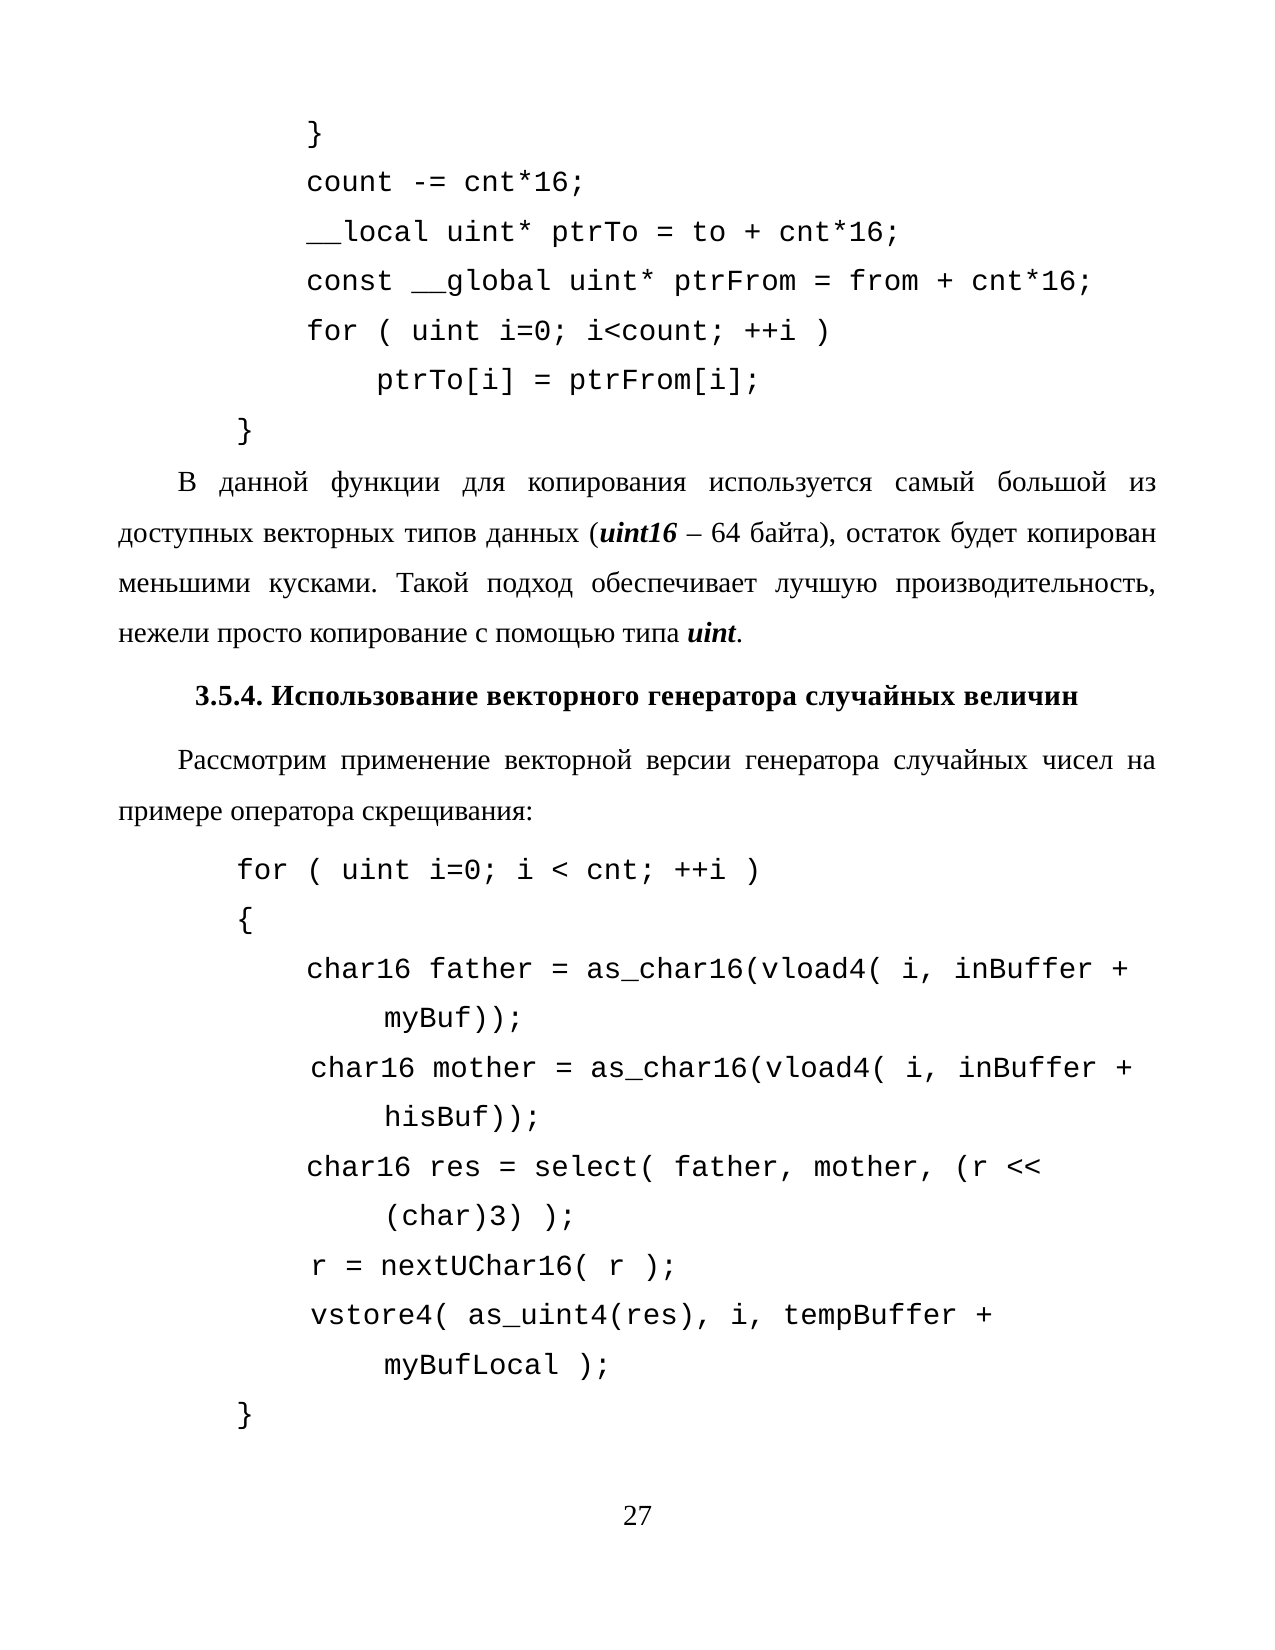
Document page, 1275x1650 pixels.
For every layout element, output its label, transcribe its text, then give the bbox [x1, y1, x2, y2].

text } [236, 1399, 1157, 1432]
text const __global uint* ptrFrom = from + cnt*16; [236, 267, 1157, 299]
text for ( uint i=0; i < cnt; ++i ) [236, 855, 1157, 888]
text r = nextUChar16( r ); [236, 1251, 1157, 1284]
text __local uint* ptrTo = to + cnt*16; [236, 217, 1157, 250]
text } [236, 415, 1157, 448]
text ptrTo[i] = ptrFrom[i]; [236, 366, 1157, 398]
subtitle 3.5.4. Использование векторного генератора случайных величин [118, 678, 1157, 711]
text Рассмотрим применение векторной версии генератора случайных чисел на примере оператора скрещивания: [118, 742, 1157, 826]
text for ( uint i=0; i<count; ++i ) [236, 316, 1157, 349]
text В данной функции для копирования используется самый большой из доступных векторных типов данных (uint16 – 64 байта), остаток будет копирован меньшими кусками. Такой подход обеспечивает лучшую производительность, нежели просто копирование с помощью типа uint. [118, 464, 1157, 649]
text char16 father = as_char16(vload4( i, inBuffer + myBuf)); [236, 954, 1157, 1037]
text char16 res = select( father, mother, (r << (char)3) ); [236, 1152, 1157, 1234]
text char16 mother = as_char16(vload4( i, inBuffer + hisBuf)); [236, 1053, 1157, 1136]
text vstore4( as_uint4(res), i, tempBuffer + myBufLocal ); [236, 1300, 1157, 1383]
text { [236, 904, 1157, 938]
text } [236, 118, 1157, 151]
text count -= cnt*16; [236, 168, 1157, 201]
